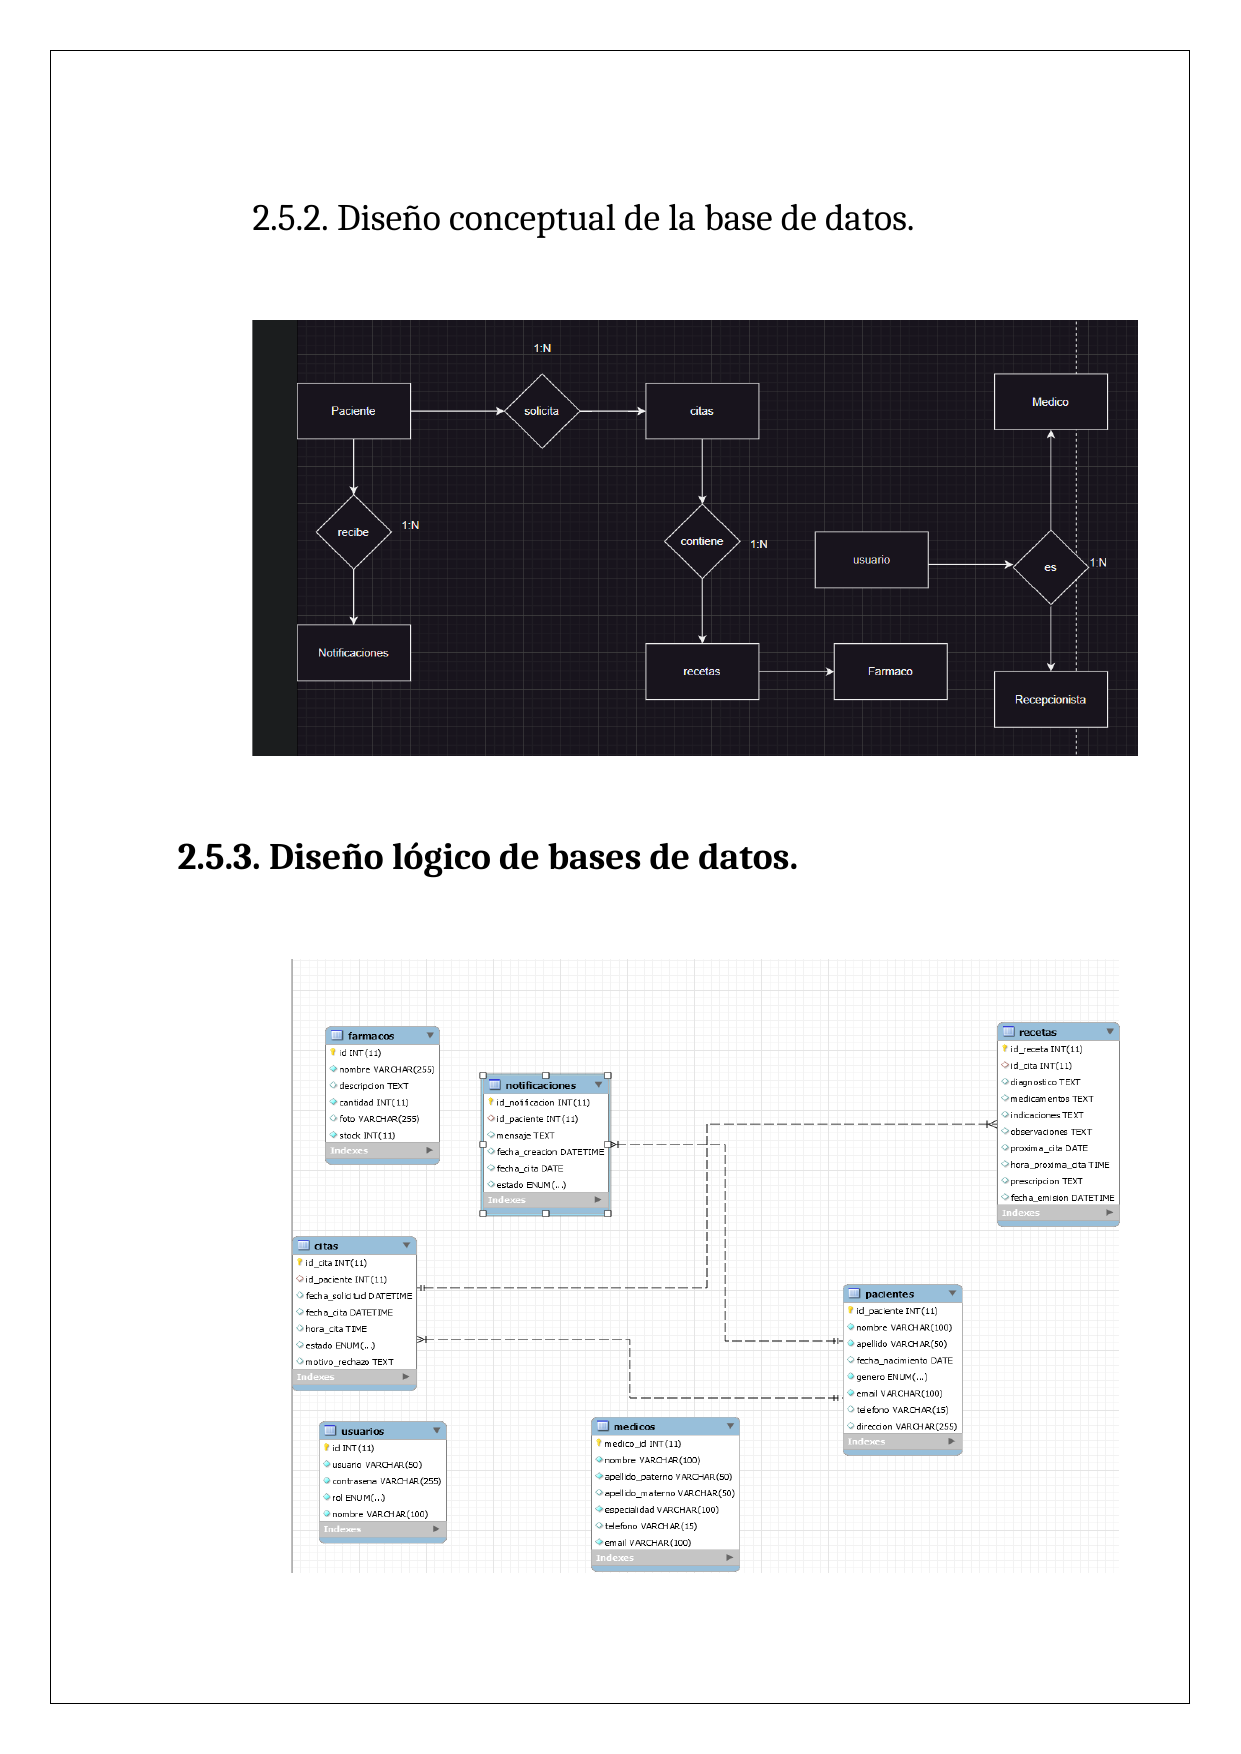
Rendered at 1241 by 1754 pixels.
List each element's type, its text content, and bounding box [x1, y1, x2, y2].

text 2.5.3. Diseño lógico de bases de datos. [177, 835, 1063, 878]
list 2.5.2. Diseño conceptual de la base de datos. [252, 196, 1063, 239]
